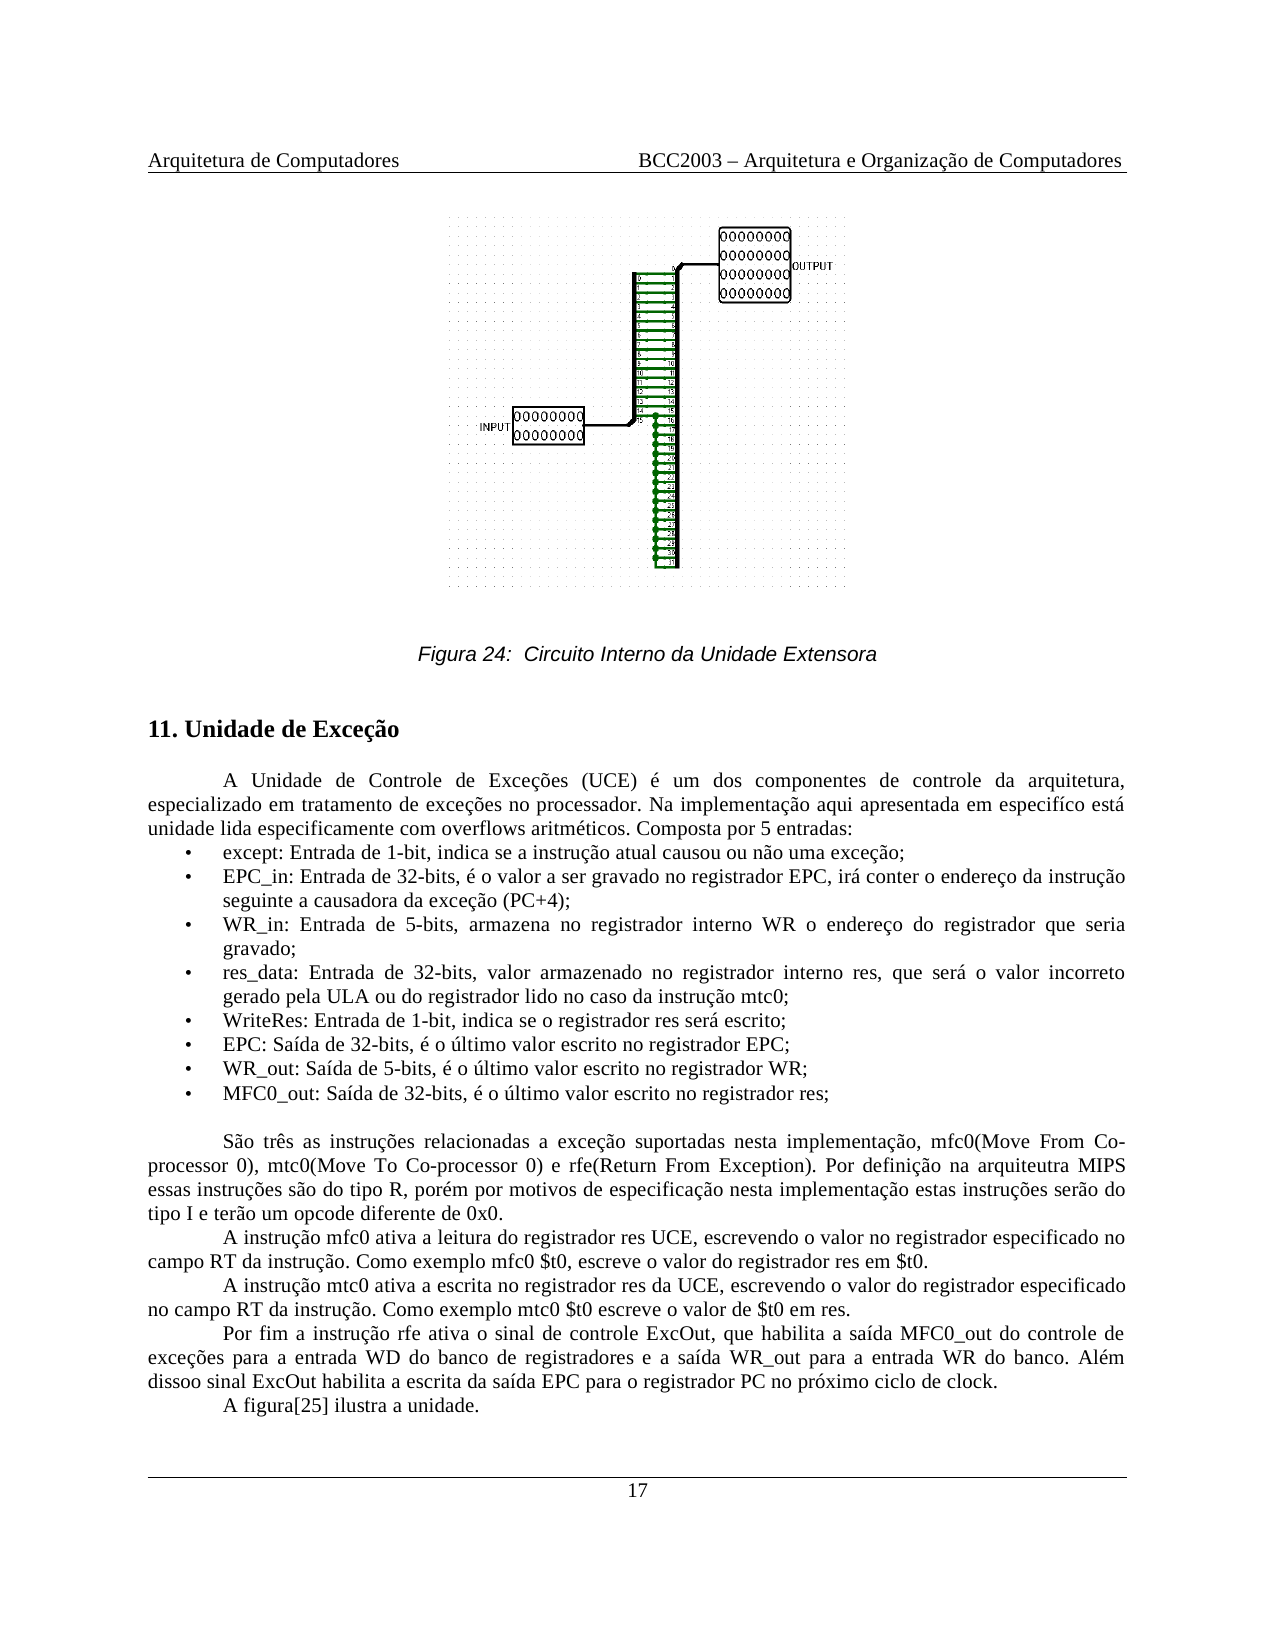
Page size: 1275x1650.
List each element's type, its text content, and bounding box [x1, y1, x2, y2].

list EPC: Saída de 32-bits, é o último valor escrito no registrador EPC; [185, 1032, 1127, 1056]
picture [446, 211, 851, 594]
text A instrução mtc0 ativa a escrita no registrador res da UCE, escrevendo o valor do registrador especificado no campo RT da instrução. Como exemplo mtc0 $t0 escreve o valor de $t0 em res. [148, 1273, 1127, 1321]
list res_data: Entrada de 32-bits, valor armazenado no registrador interno res, que será o valor incorreto gerado pela ULA ou do registrador lido no caso da instrução mtc0; [185, 960, 1127, 1008]
list MFC0_out: Saída de 32-bits, é o último valor escrito no registrador res; [185, 1080, 1127, 1104]
list WriteRes: Entrada de 1-bit, indica se o registrador res será escrito; [185, 1008, 1127, 1032]
text Figura 24: Circuito Interno da Unidade Extensora [398, 642, 898, 666]
text Por fim a instrução rfe ativa o sinal de controle ExcOut, que habilita a saída MFC0_out do controle de exceções para a entrada WD do banco de registradores e a saída WR_out para a entrada WR do banco. Além dissoo sinal ExcOut habilita a escrita da saída EPC para o registrador PC no próximo ciclo de clock. [148, 1321, 1127, 1393]
text São três as instruções relacionadas a exceção suportadas nesta implementação, mfc0(Move From Co-processor 0), mtc0(Move To Co-processor 0) e rfe(Return From Exception). Por definição na arquiteutra MIPS essas instruções são do tipo R, porém por motivos de especificação nesta implementação estas instruções serão do tipo I e terão um opcode diferente de 0x0. [148, 1128, 1127, 1225]
list WR_in: Entrada de 5-bits, armazena no registrador interno WR o endereço do registrador que seria gravado; [185, 912, 1127, 960]
subtitle Unidade de Exceção [148, 714, 1127, 743]
text A figura[25] ilustra a unidade. [148, 1393, 1127, 1417]
list WR_out: Saída de 5-bits, é o último valor escrito no registrador WR; [185, 1056, 1127, 1080]
list except: Entrada de 1-bit, indica se a instrução atual causou ou não uma exceção; [185, 840, 1127, 864]
list EPC_in: Entrada de 32-bits, é o valor a ser gravado no registrador EPC, irá conter o endereço da instrução seguinte a causadora da exceção (PC+4); [185, 864, 1127, 912]
text A instrução mfc0 ativa a leitura do registrador res UCE, escrevendo o valor no registrador especificado no campo RT da instrução. Como exemplo mfc0 $t0, escreve o valor do registrador res em $t0. [148, 1225, 1127, 1273]
text A Unidade de Controle de Exceções (UCE) é um dos componentes de controle da arquitetura, especializado em tratamento de exceções no processador. Na implementação aqui apresentada em especifíco está unidade lida especificamente com overflows aritméticos. Composta por 5 entradas: [148, 767, 1127, 840]
